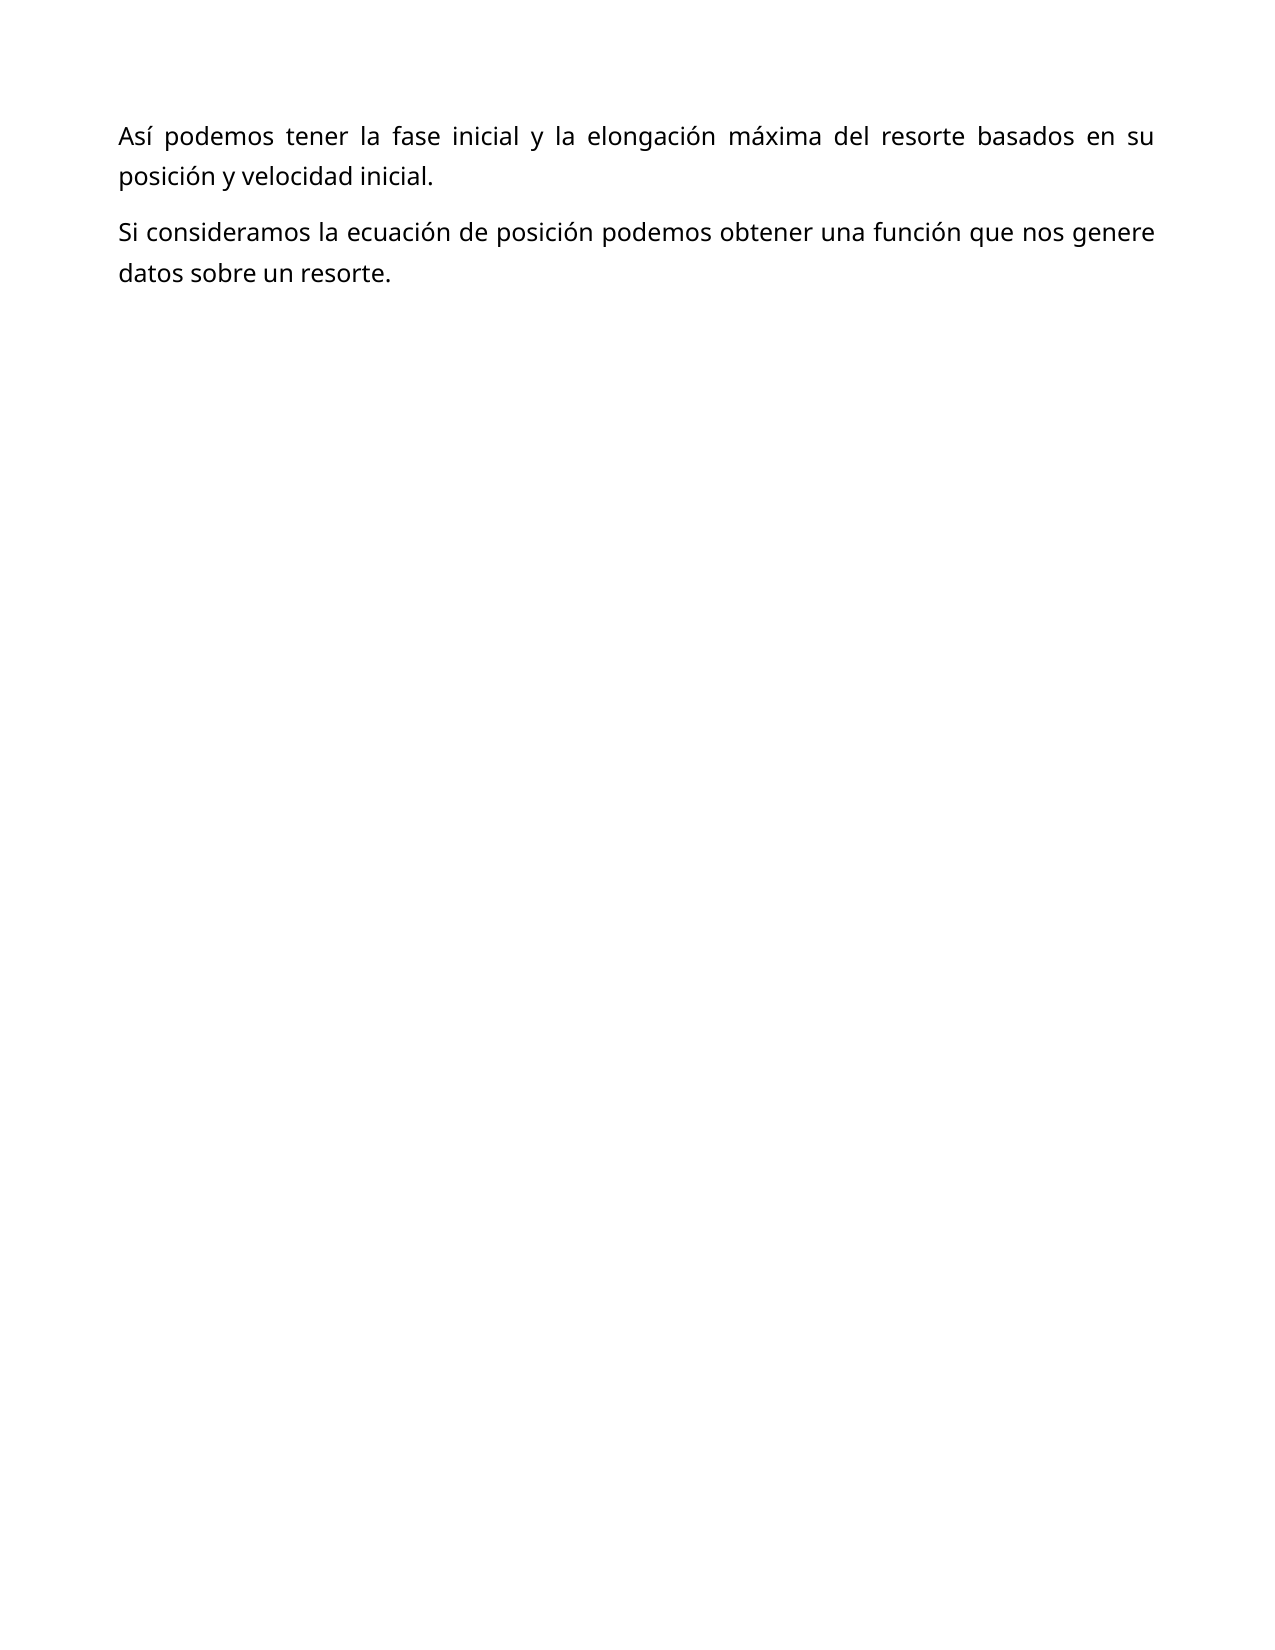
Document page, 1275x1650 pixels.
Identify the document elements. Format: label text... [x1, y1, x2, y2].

text Así podemos tener la fase inicial y la elongación máxima del resorte basados en su posición y velocidad inicial. [118, 118, 1157, 193]
text Si consideramos la ecuación de posición podemos obtener una función que nos genere datos sobre un resorte. [118, 214, 1157, 289]
